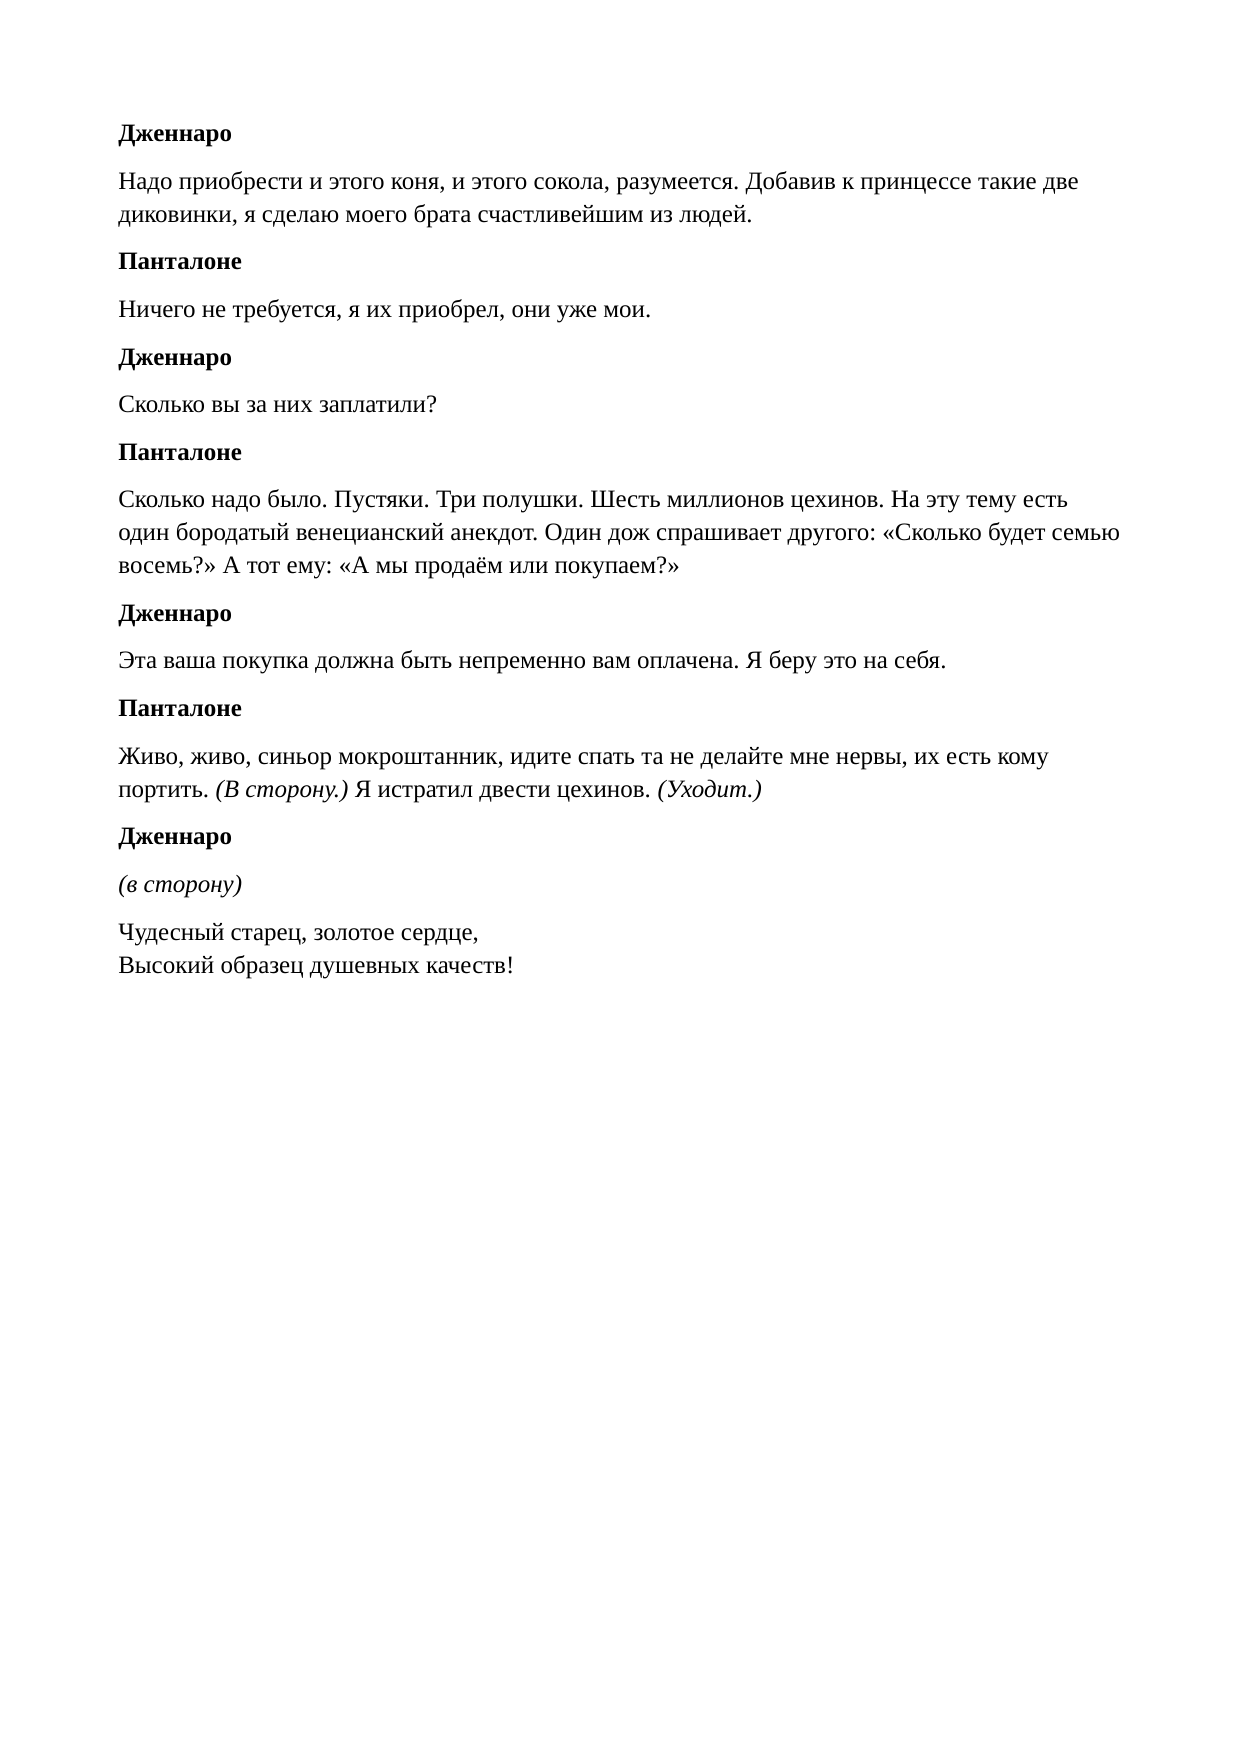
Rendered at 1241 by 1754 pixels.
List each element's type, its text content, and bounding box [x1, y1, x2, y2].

text Дженнаро [118, 821, 1122, 850]
text Сколько вы за них заплатили? [118, 389, 1122, 418]
text Дженнаро [118, 598, 1122, 627]
text (в сторону) [118, 869, 1122, 898]
text Надо приобрести и этого коня, и этого сокола, разумеется. Добавив к принцессе такие две диковинки, я сделаю моего брата счастливейшим из людей. [118, 166, 1122, 227]
text Чудесный старец, золотое сердце, [118, 917, 1122, 945]
text Сколько надо было. Пустяки. Три полушки. Шесть миллионов цехинов. На эту тему есть один бородатый венецианский анекдот. Один дож спрашивает другого: «Сколько будет семью восемь?» А тот ему: «А мы продаём или покупаем?» [118, 484, 1122, 579]
text Панталоне [118, 246, 1122, 275]
text Дженнаро [118, 118, 1122, 147]
text Панталоне [118, 693, 1122, 722]
text Дженнаро [118, 342, 1122, 370]
text Ничего не требуется, я их приобрел, они уже мои. [118, 294, 1122, 323]
text Эта ваша покупка должна быть непременно вам оплачена. Я беру это на себя. [118, 646, 1122, 674]
text Панталоне [118, 437, 1122, 466]
text Высокий образец душевных качеств! [118, 950, 1122, 978]
text Живо, живо, синьор мокроштанник, идите спать та не делайте мне нервы, их есть кому портить. (В сторону.) Я истратил двести цехинов. (Уходит.) [118, 741, 1122, 803]
